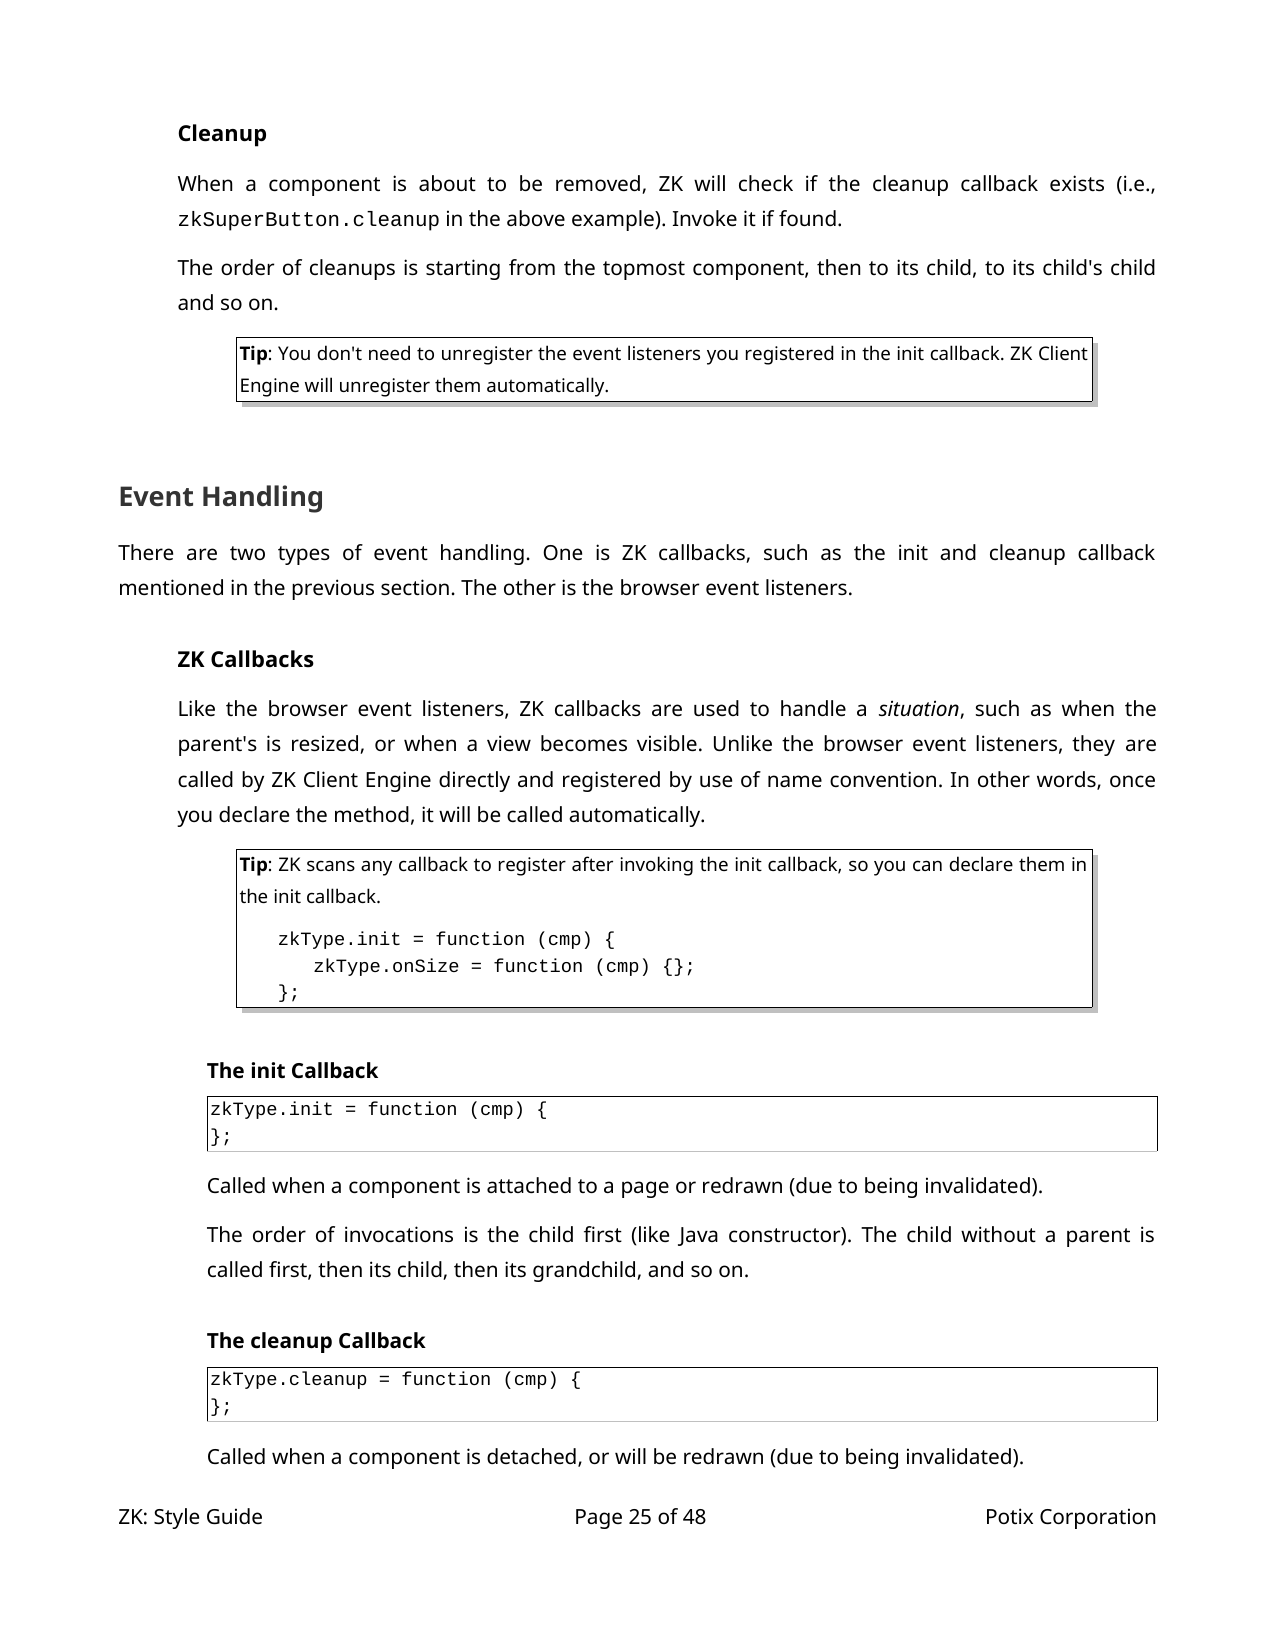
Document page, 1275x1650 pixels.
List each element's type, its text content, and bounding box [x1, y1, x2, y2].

text zkType.init = function (cmp) { [208, 1097, 1157, 1121]
text zkType.init = function (cmp) { zkType.onSize = function (cmp) {}; }; [237, 927, 1092, 1007]
text Like the browser event listeners, ZK callbacks are used to handle a situation, such as when the parent's is resized, or when a view becomes visible. Unlike the browser event listeners, they are called by ZK Client Engine directly and registered by use of name convention. In other words, once you declare the method, it will be called automatically. [177, 694, 1157, 828]
subtitle The init Callback [207, 1056, 1157, 1084]
subtitle Event Handling [118, 477, 1157, 514]
text There are two types of event handling. One is ZK callbacks, such as the init and cleanup callback mentioned in the previous section. The other is the browser event listeners. [118, 538, 1157, 601]
text Called when a component is detached, or will be redrawn (due to being invalidated). [207, 1442, 1157, 1470]
text The order of cleanups is starting from the topmost component, then to its child, to its child's child and so on. [177, 253, 1157, 317]
subtitle Cleanup [177, 118, 1157, 148]
subtitle The cleanup Callback [207, 1326, 1157, 1354]
text The order of invocations is the child first (like Java constructor). The child without a parent is called first, then its child, then its grandchild, and so on. [207, 1220, 1157, 1284]
text Tip: ZK scans any callback to register after invoking the init callback, so you can declare them in the init callback. [237, 850, 1092, 909]
text Called when a component is attached to a page or redrawn (due to being invalidated). [207, 1171, 1157, 1200]
text }; [208, 1394, 1157, 1421]
text zkType.cleanup = function (cmp) { [208, 1368, 1157, 1391]
subtitle ZK Callbacks [177, 644, 1157, 674]
text Tip: You don't need to unregister the event listeners you registered in the init callback. ZK Client Engine will unregister them automatically. [237, 338, 1092, 401]
text }; [208, 1123, 1157, 1151]
text When a component is about to be removed, ZK will check if the cleanup callback exists (i.e., zkSuperButton.cleanup in the above example). Invoke it if found. [177, 169, 1157, 232]
